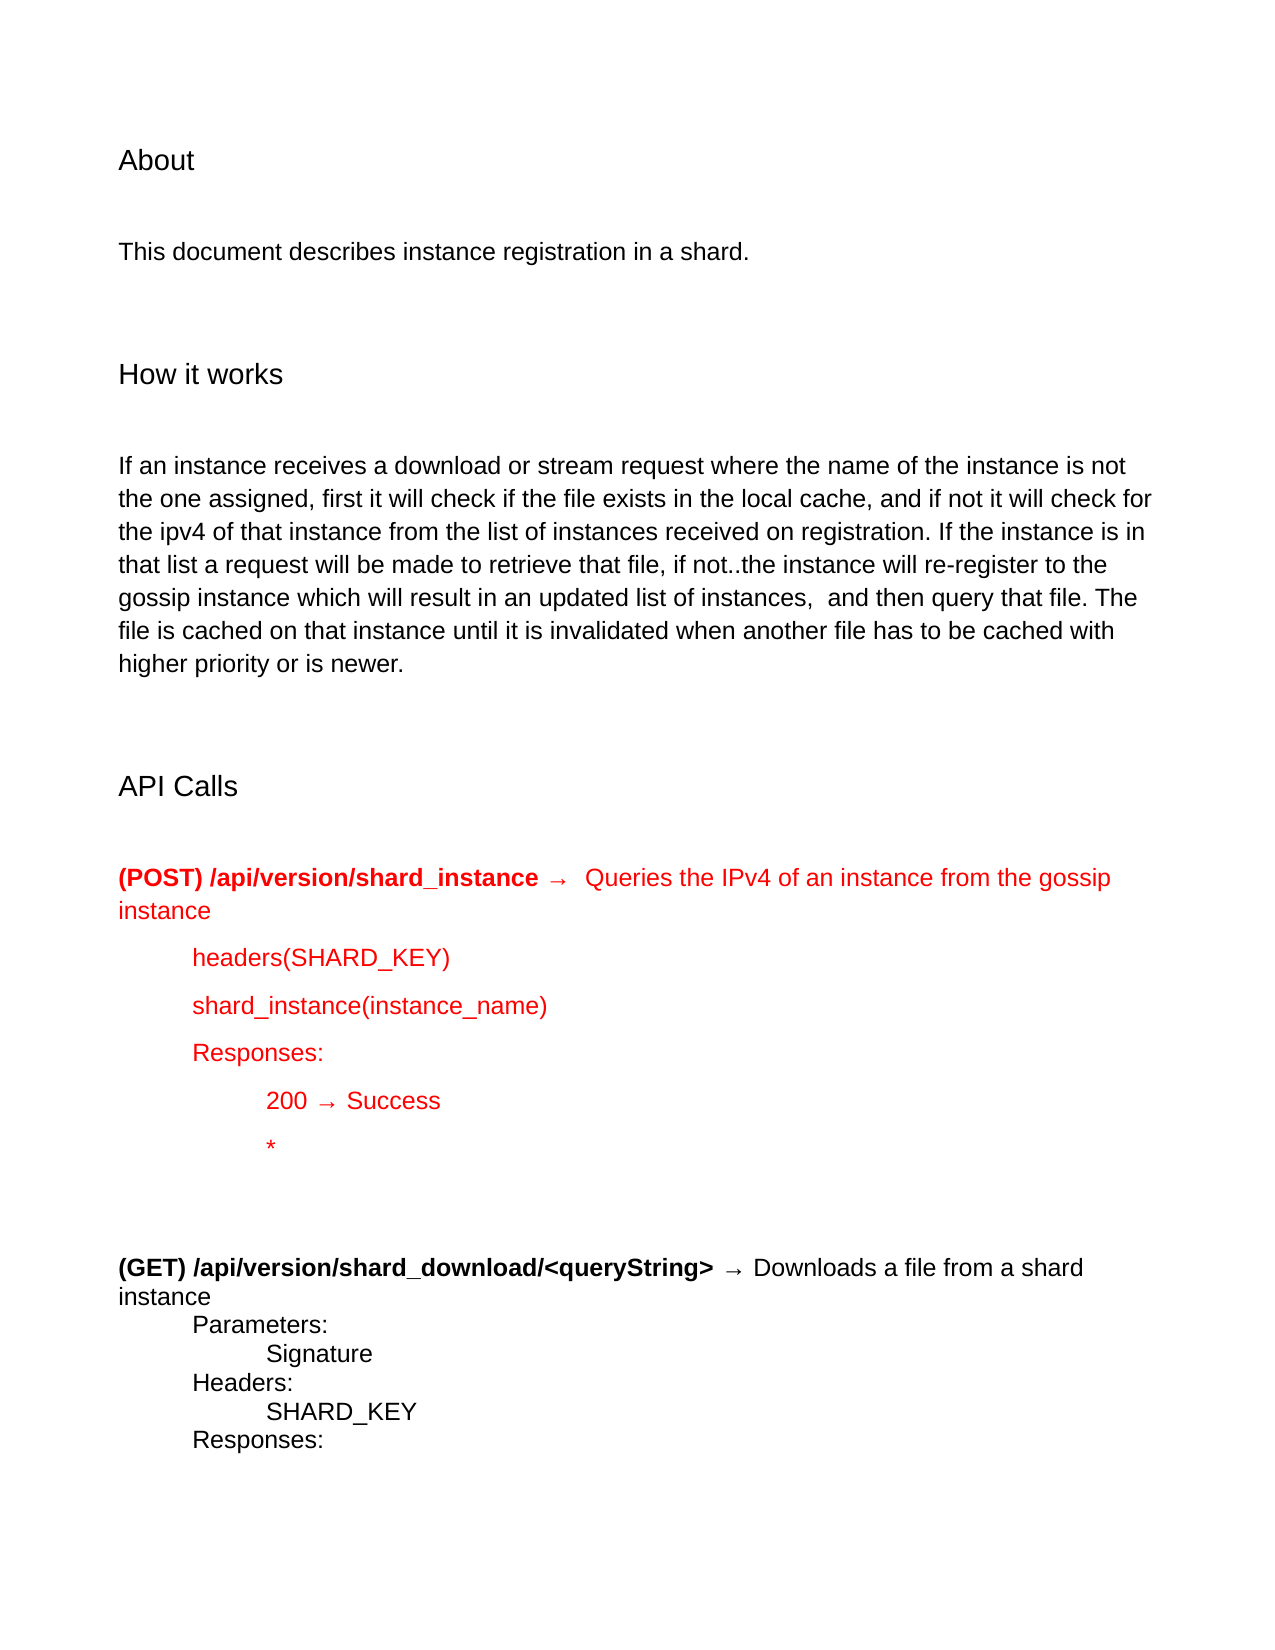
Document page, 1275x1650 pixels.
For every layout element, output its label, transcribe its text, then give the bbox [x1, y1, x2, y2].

text * [118, 1134, 1157, 1162]
text If an instance receives a download or stream request where the name of the instance is not the one assigned, first it will check if the file exists in the local cache, and if not it will check for the ipv4 of that instance from the list of instances received on registration. If the instance is in that list a request will be made to retrieve that file, if not..the instance will re-register to the gossip instance which will result in an updated list of instances, and then query that file. The file is cached on that instance until it is invalidated when another file has to be cached with higher priority or is newer. [118, 451, 1157, 677]
text headers(SHARD_KEY) [118, 943, 1157, 972]
text (GET) /api/version/shard_download/<queryString> → Downloads a file from a shard instance [118, 1253, 1157, 1310]
text SHARD_KEY [118, 1396, 1157, 1425]
text shard_instance(instance_name) [118, 991, 1157, 1019]
subtitle How it works [118, 357, 1157, 391]
text Responses: [118, 1425, 1157, 1454]
subtitle API Calls [118, 769, 1157, 802]
text This document describes instance registration in a shard. [118, 237, 1157, 266]
subtitle About [118, 143, 1157, 177]
text Headers: [118, 1368, 1157, 1396]
text Parameters: [118, 1310, 1157, 1339]
text Responses: [118, 1038, 1157, 1067]
text Signature [118, 1339, 1157, 1368]
text (POST) /api/version/shard_instance → Queries the IPv4 of an instance from the gossip instance [118, 863, 1157, 924]
text 200 → Success [118, 1086, 1157, 1115]
